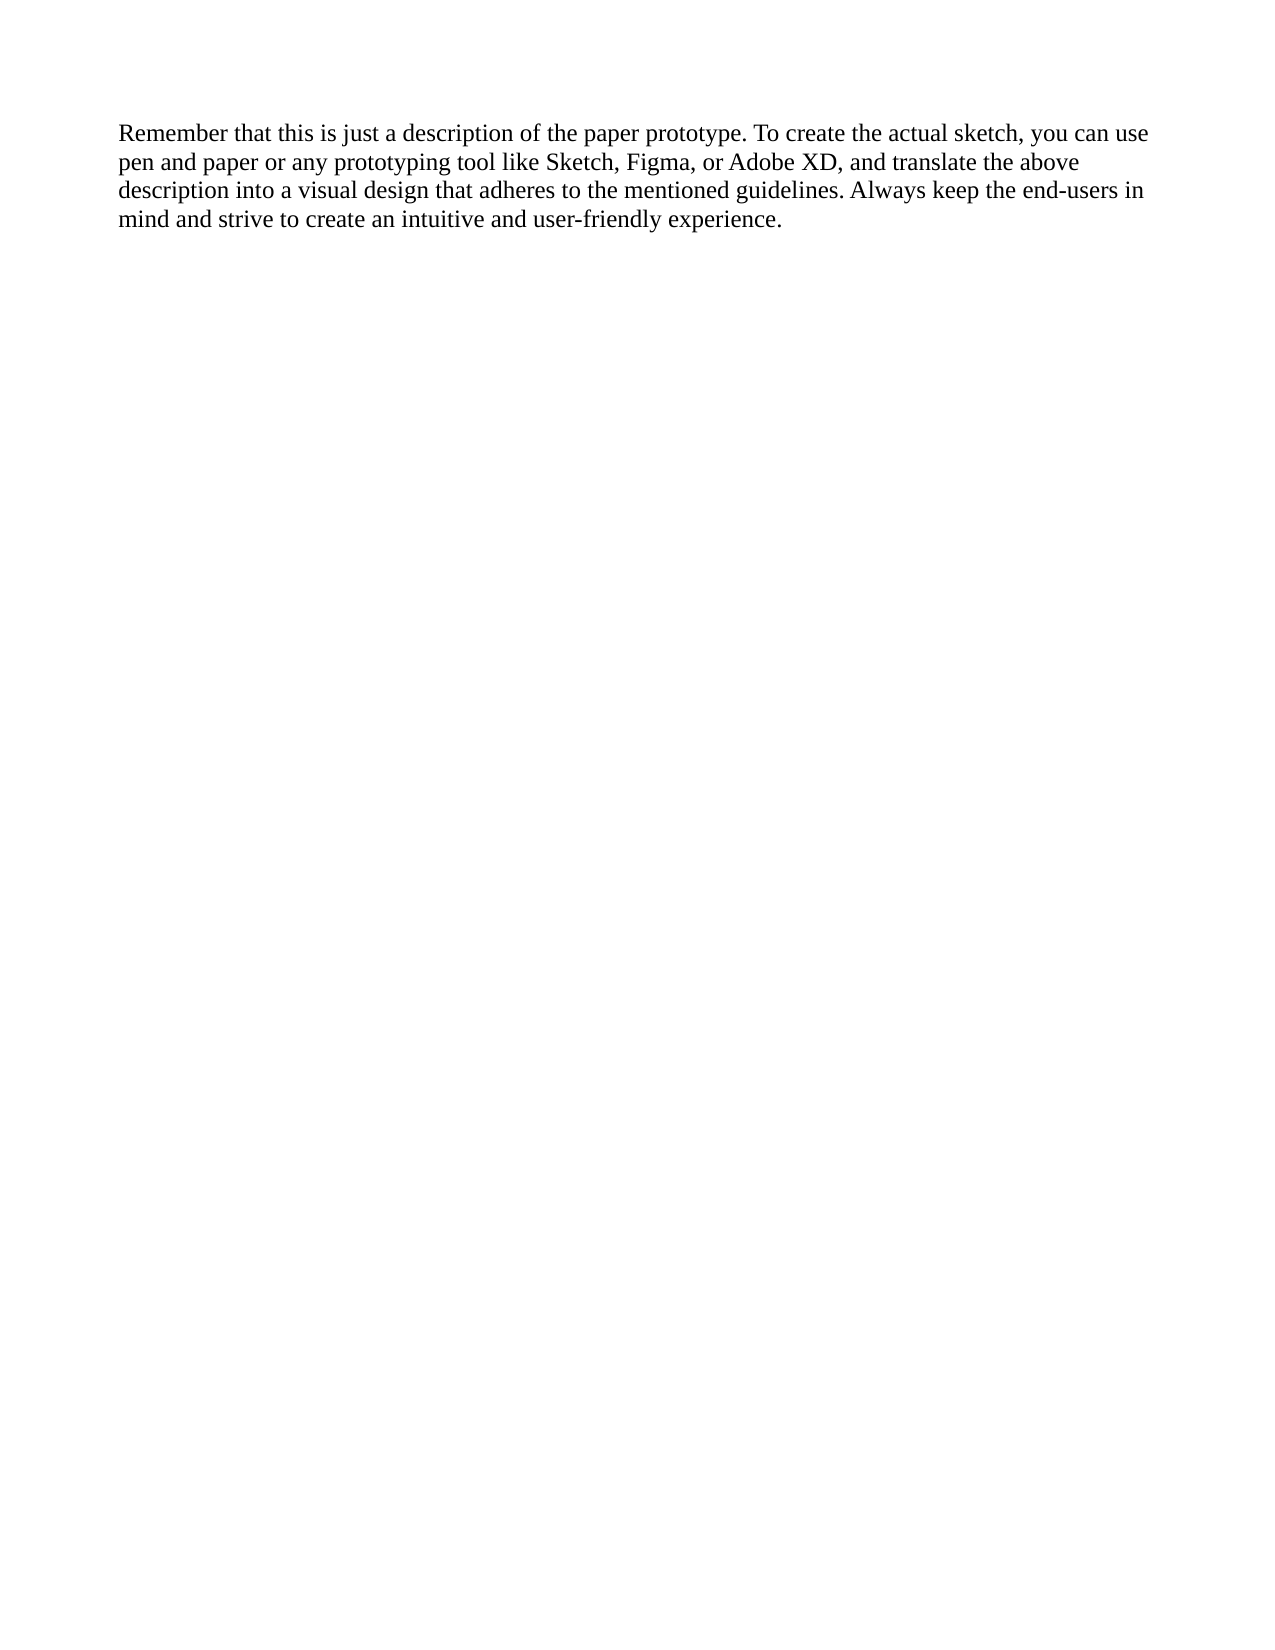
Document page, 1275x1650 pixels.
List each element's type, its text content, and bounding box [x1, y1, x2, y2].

text Remember that this is just a description of the paper prototype. To create the actual sketch, you can use pen and paper or any prototyping tool like Sketch, Figma, or Adobe XD, and translate the above description into a visual design that adheres to the mentioned guidelines. Always keep the end-users in mind and strive to create an intuitive and user-friendly experience. [118, 118, 1157, 233]
